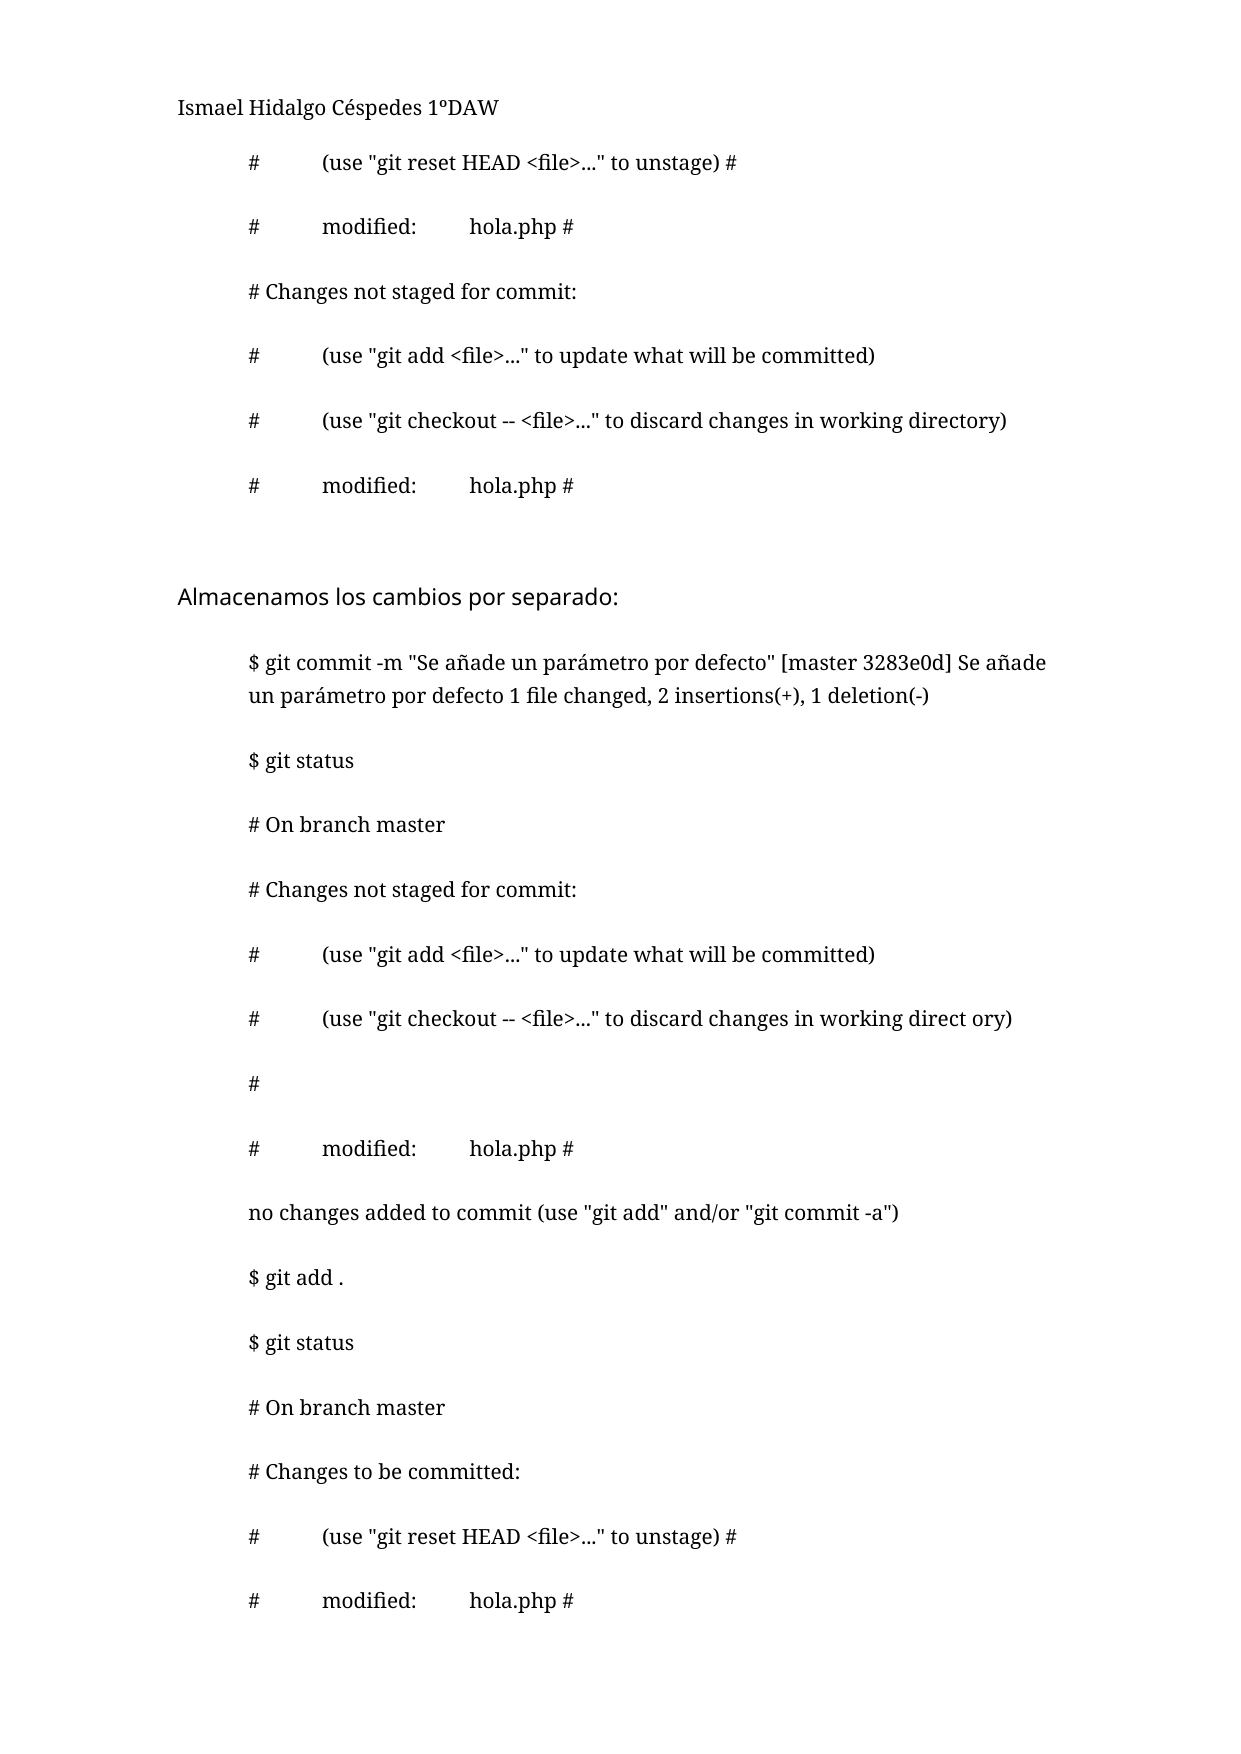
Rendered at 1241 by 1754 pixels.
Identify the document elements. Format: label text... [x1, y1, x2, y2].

text # Changes not staged for commit: [248, 277, 1063, 305]
text # Changes not staged for commit: [248, 875, 1063, 903]
text # modified: hola.php # [248, 471, 1063, 499]
text no changes added to commit (use "git add" and/or "git commit -a") [248, 1198, 1063, 1227]
text $ git status [248, 746, 1063, 774]
text # (use "git checkout -- <file>..." to discard changes in working directory) [248, 406, 1063, 435]
text # On branch master [248, 1393, 1063, 1421]
text # On branch master [248, 810, 1063, 839]
list Almacenamos los cambios por separado: [177, 580, 1063, 612]
text $ git commit -m "Se añade un parámetro por defecto" [master 3283e0d] Se añade un parámetro por defecto 1 file changed, 2 insertions(+), 1 deletion(-) [248, 648, 1063, 709]
text # (use "git checkout -- <file>..." to discard changes in working direct ory) [248, 1004, 1063, 1033]
text # (use "git add <file>..." to update what will be committed) [248, 342, 1063, 370]
text # (use "git reset HEAD <file>..." to unstage) # [248, 148, 1063, 176]
text # modified: hola.php # [248, 1134, 1063, 1162]
text # [248, 1069, 1063, 1098]
text # (use "git add <file>..." to update what will be committed) [248, 940, 1063, 968]
text # modified: hola.php # [248, 212, 1063, 241]
text # Changes to be committed: [248, 1457, 1063, 1486]
text # (use "git reset HEAD <file>..." to unstage) # [248, 1522, 1063, 1550]
text $ git add . [248, 1263, 1063, 1292]
text $ git status [248, 1328, 1063, 1356]
text # modified: hola.php # [248, 1587, 1063, 1615]
